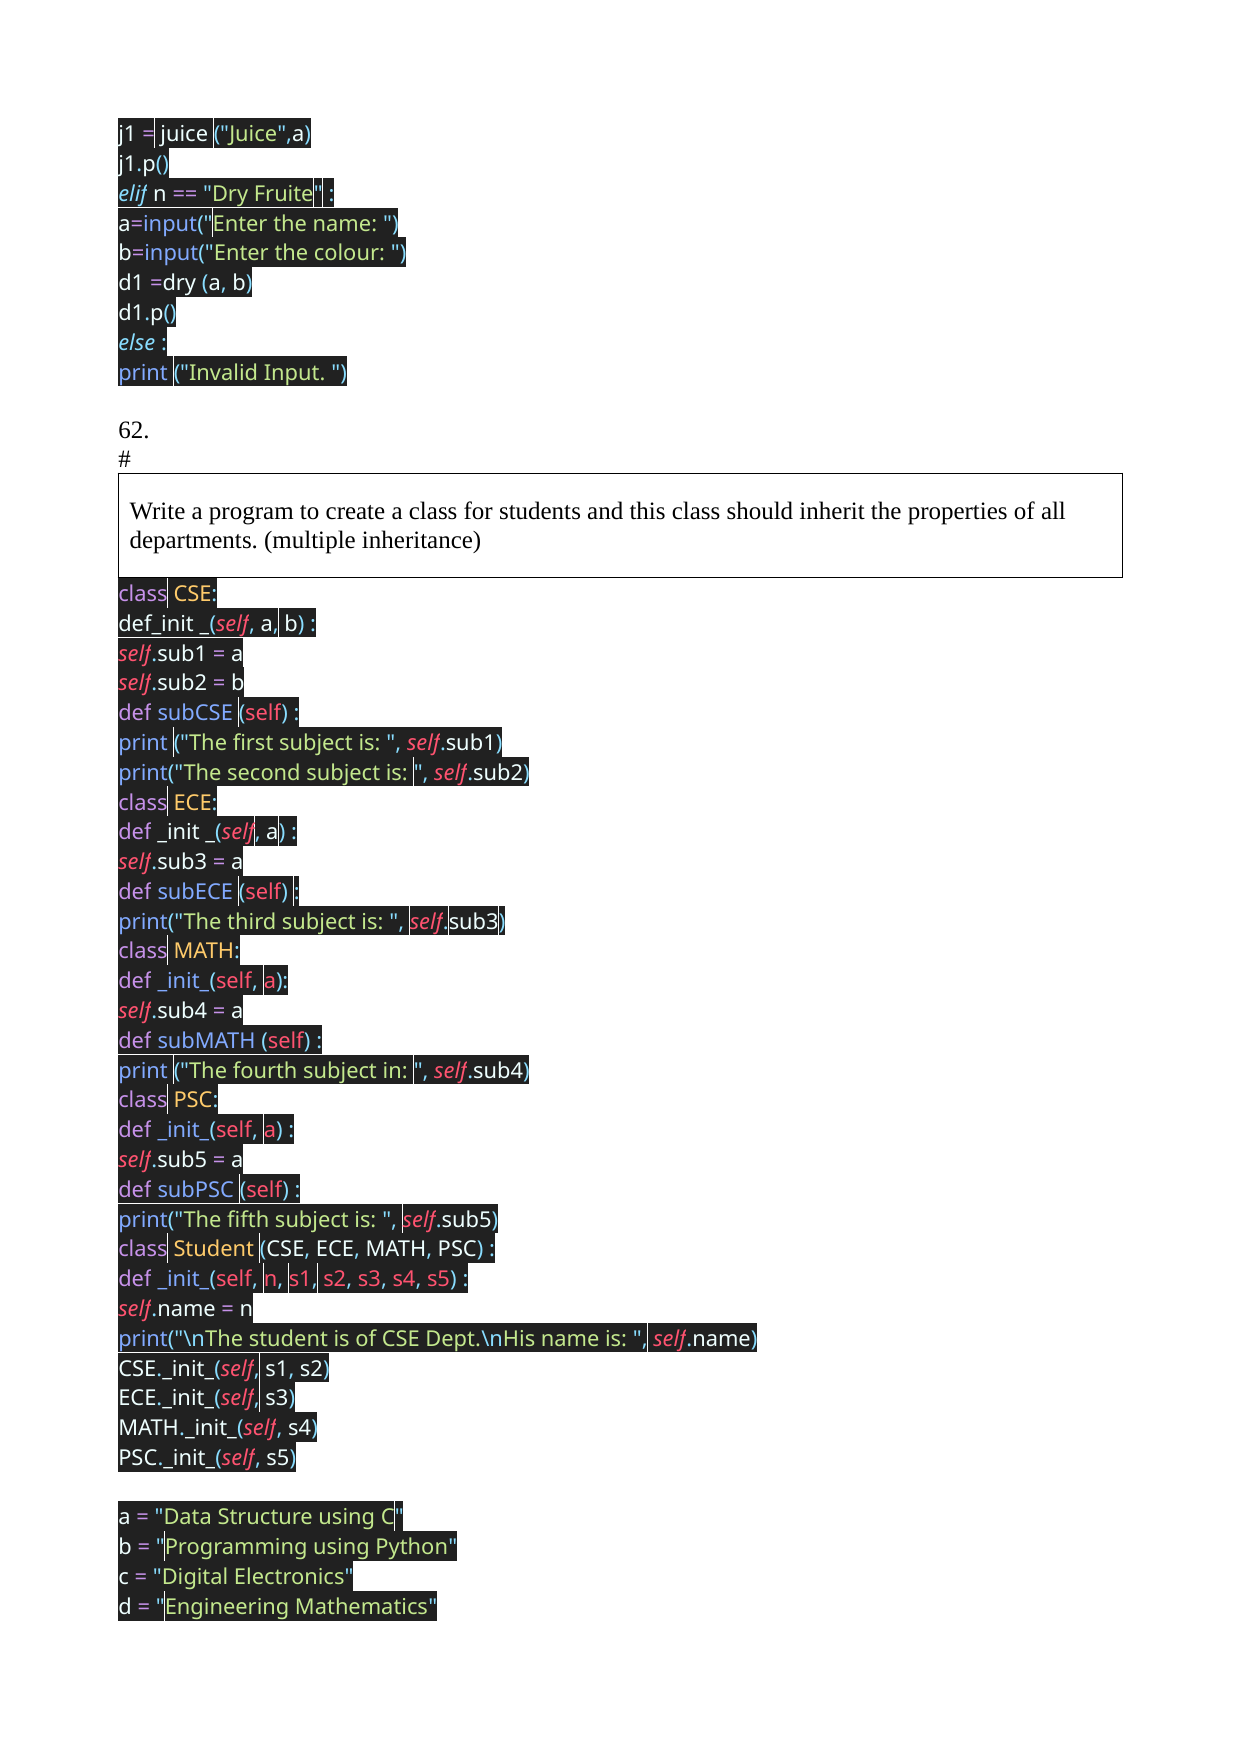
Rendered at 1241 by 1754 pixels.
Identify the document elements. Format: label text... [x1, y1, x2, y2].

text a = "Data Structure using C" [118, 1501, 1122, 1531]
text class PSC: [118, 1084, 1122, 1114]
text print("The fifth subject is: ", self.sub5) [118, 1203, 1122, 1233]
text def _init_(self, a): [118, 965, 1122, 995]
text PSC._init_(self, s5) [118, 1442, 1122, 1472]
text def subECE (self) : [118, 876, 1122, 906]
text elif n == "Dry Fruite" : [118, 178, 1122, 207]
text j1.p() [118, 148, 1122, 178]
text def _init _(self, a) : [118, 816, 1122, 846]
text b=input("Enter the colour: ") [118, 237, 1122, 267]
text self.sub1 = a [118, 637, 1122, 667]
text ΜΑΤΗ._init_(self, s4) [118, 1412, 1122, 1442]
text self.sub5 = a [118, 1144, 1122, 1174]
text j1 = juice ("Juice",a) [118, 118, 1122, 148]
text def_init _(self, a, b) : [118, 608, 1122, 637]
text else : [118, 327, 1122, 356]
text print ("The fourth subject in: ", self.sub4) [118, 1054, 1122, 1084]
text def subCSE (self) : [118, 697, 1122, 727]
text a=input("Enter the name: ") [118, 207, 1122, 237]
text c = "Digital Electronics" [118, 1561, 1122, 1591]
text print("The second subject is: ", self.sub2) [118, 757, 1122, 786]
text CSE._init_(self, s1, s2) [118, 1352, 1122, 1382]
text b = "Programming using Python" [118, 1531, 1122, 1561]
text d = "Engineering Mathematics" [118, 1591, 1122, 1621]
table_header Write a program to create a class for students and this class should inherit the properties of all departments. (multiple inheritance) [119, 474, 1122, 577]
text d1.p() [118, 297, 1122, 327]
text def _init_(self, n, s1, s2, s3, s4, s5) : [118, 1263, 1122, 1293]
text # [118, 444, 1122, 472]
text def _init_(self, a) : [118, 1114, 1122, 1144]
text def subPSC (self) : [118, 1174, 1122, 1203]
text d1 =dry (a, b) [118, 267, 1122, 297]
text def subMATH (self) : [118, 1025, 1122, 1054]
text class Student (CSE, ECE, MATH, PSC) : [118, 1233, 1122, 1263]
text self.sub3 = a [118, 846, 1122, 876]
text print("The third subject is: ", self.sub3) [118, 906, 1122, 935]
text self.sub4 = a [118, 995, 1122, 1025]
text print ("Invalid Input. ") [118, 356, 1122, 386]
text 62. [118, 415, 1122, 444]
text print ("The first subject is: ", self.sub1) [118, 727, 1122, 757]
text self.name = n [118, 1293, 1122, 1323]
text self.sub2 = b [118, 667, 1122, 697]
text class MATH: [118, 935, 1122, 965]
text ECE._init_(self, s3) [118, 1382, 1122, 1412]
text class CSE: [118, 578, 1122, 608]
text print("\nThe student is of CSE Dept.\nHis name is: ", self.name) [118, 1323, 1122, 1352]
text class ECE: [118, 786, 1122, 816]
